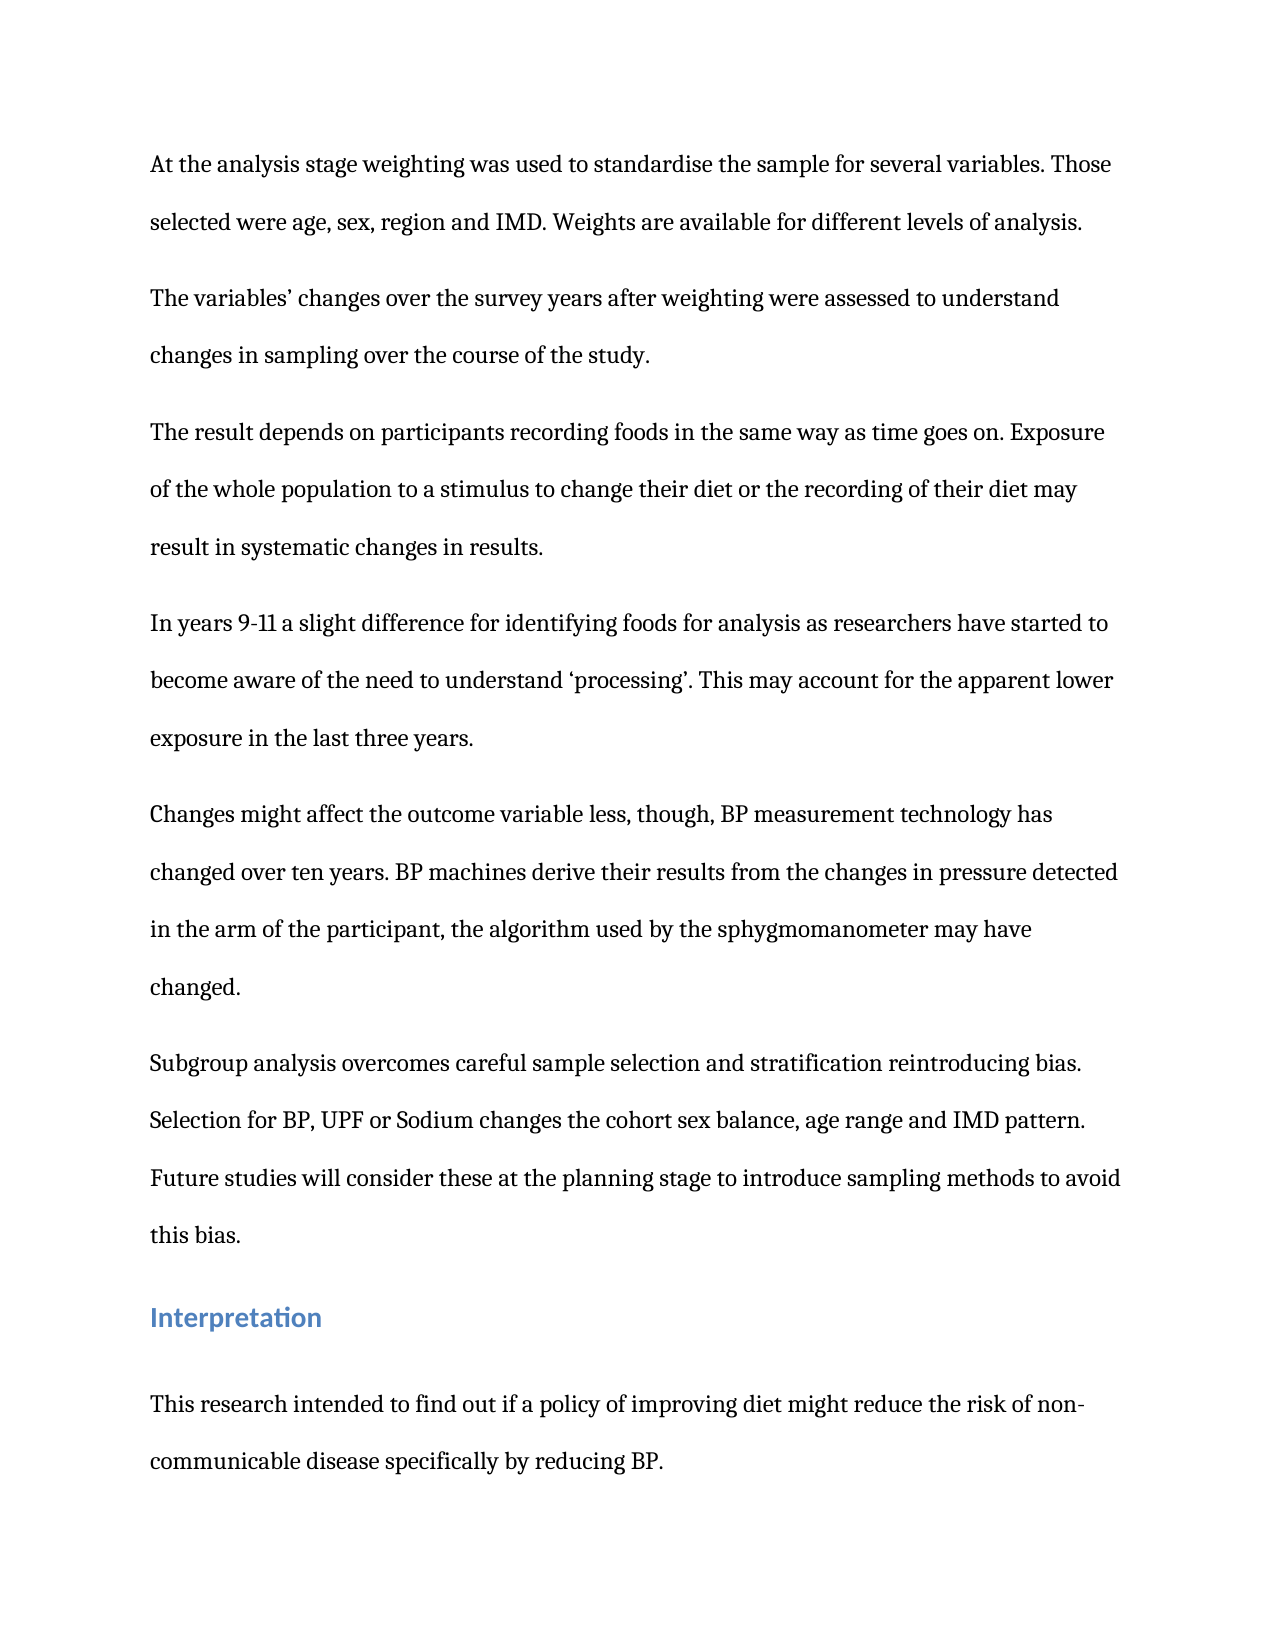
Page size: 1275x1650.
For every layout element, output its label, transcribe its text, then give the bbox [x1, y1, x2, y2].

text This research intended to find out if a policy of improving diet might reduce the risk of non-communicable disease specifically by reducing BP. [150, 1389, 1125, 1476]
text At the analysis stage weighting was used to standardise the sample for several variables. Those selected were age, sex, region and IMD. Weights are available for different levels of analysis. [150, 150, 1125, 236]
subtitle Interpretation [150, 1299, 1125, 1335]
text Changes might affect the outcome variable less, though, BP measurement technology has changed over ten years. BP machines derive their results from the changes in pressure detected in the arm of the participant, the algorithm used by the sphygmomanometer may have changed. [150, 800, 1125, 1001]
text In years 9-11 a slight difference for identifying foods for analysis as researchers have started to become aware of the need to understand ‘processing’. This may account for the apparent lower exposure in the last three years. [150, 609, 1125, 752]
text The variables’ changes over the survey years after weighting were assessed to understand changes in sampling over the course of the study. [150, 284, 1125, 370]
text The result depends on participants recording foods in the same way as time goes on. Exposure of the whole population to a stimulus to change their diet or the recording of their diet may result in systematic changes in results. [150, 417, 1125, 561]
text Subgroup analysis overcomes careful sample selection and stratification reintroducing bias. Selection for BP, UPF or Sodium changes the cohort sex balance, age range and IMD pattern. Future studies will consider these at the planning stage to introduce sampling methods to avoid this bias. [150, 1049, 1125, 1250]
